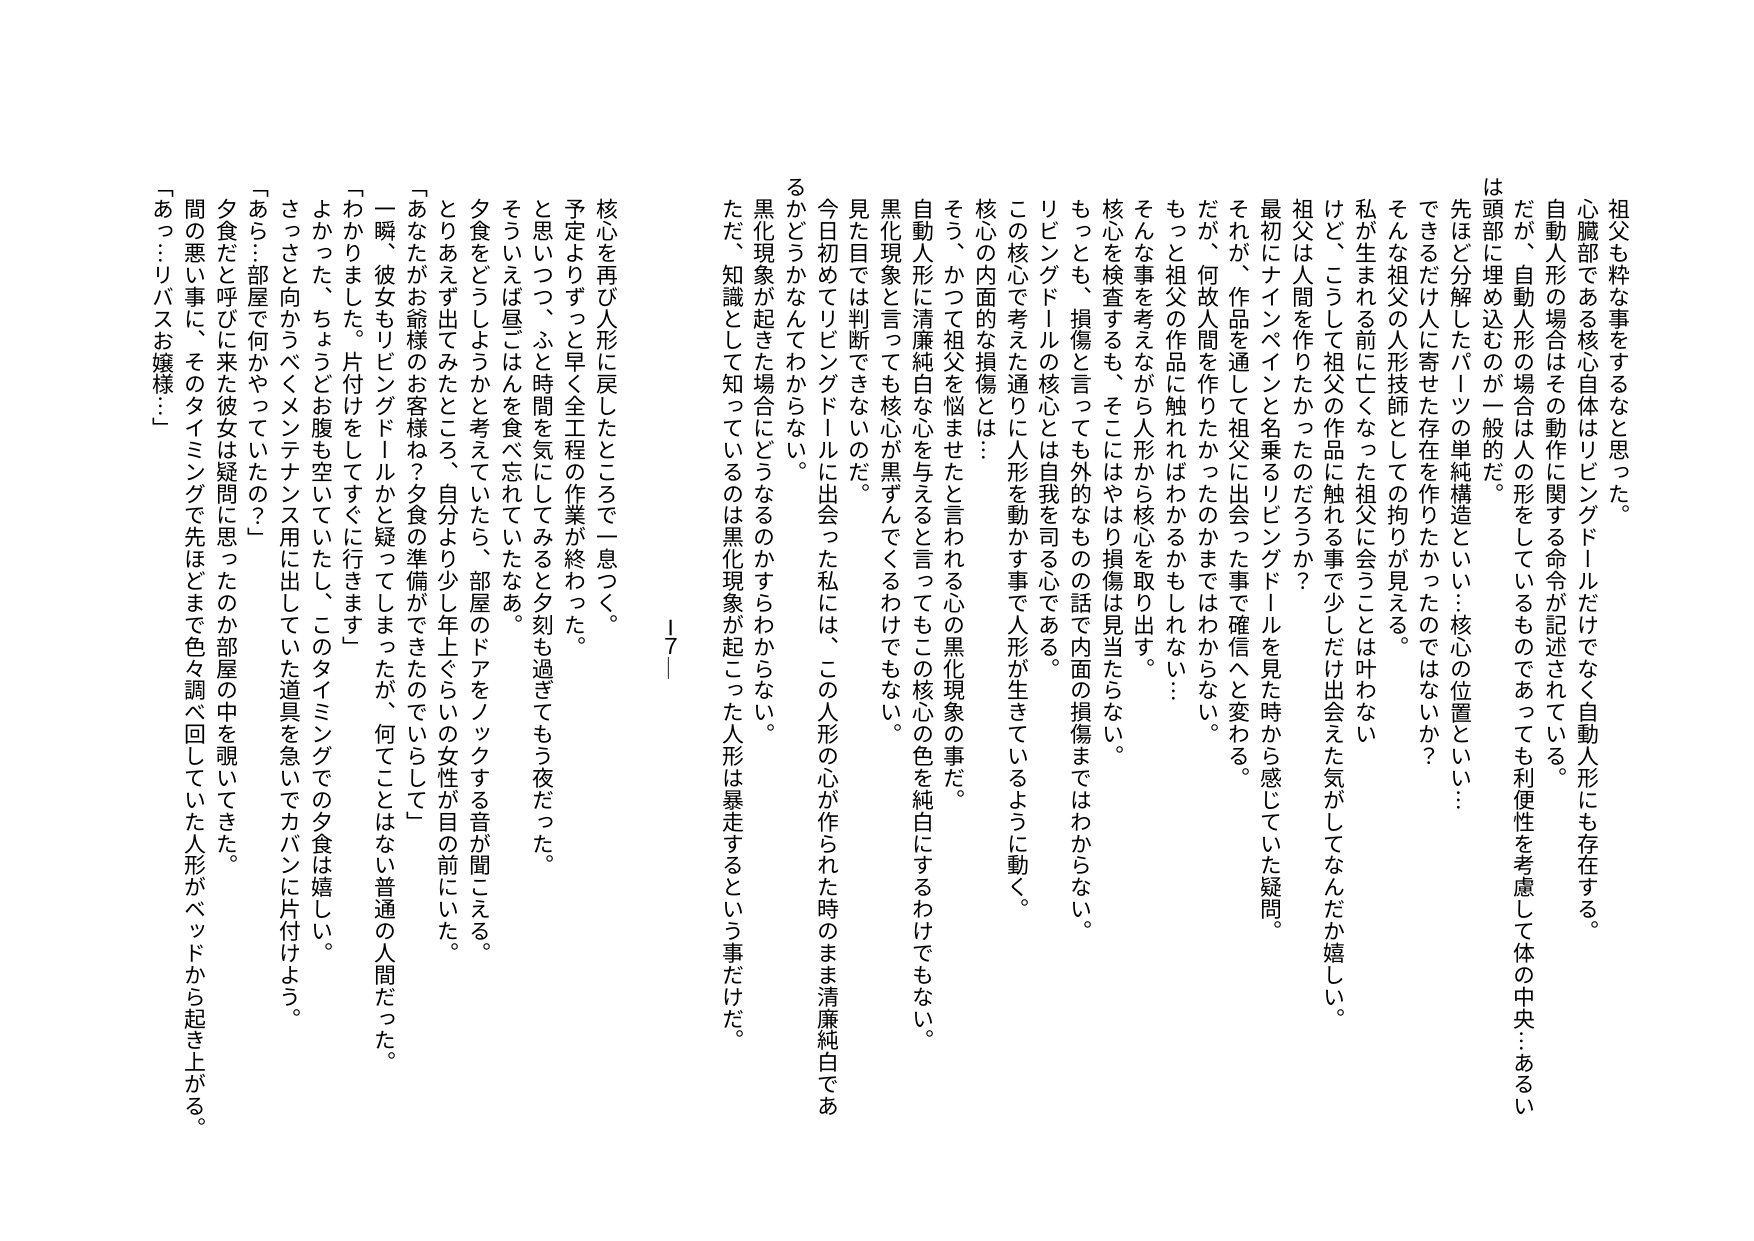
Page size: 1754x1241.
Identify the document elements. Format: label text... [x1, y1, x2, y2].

text 黒化現象と言っても核心が黒ずんでくるわけでもない。 [876, 176, 907, 1122]
text 核心を再び人形に戻したところで一息つく。 [591, 176, 623, 1122]
text 予定よりずっと早く全工程の作業が終わった。 [560, 176, 591, 1122]
text 自動人形の場合はその動作に関する命令が記述されている。 [1541, 176, 1572, 1122]
text 「わかりました。片付けをしてすぐに行きます」 [338, 176, 370, 1122]
text と思いつつ、ふと時間を気にしてみると夕刻も過ぎてもう夜だった。 [528, 176, 560, 1122]
text もっと祖父の作品に触れればわかるかもしれない… [1161, 176, 1192, 1122]
text この核心で考えた通りに人形を動かす事で人形が生きているように動く。 [1002, 176, 1034, 1122]
text そう、かつて祖父を悩ませたと言われる心の黒化現象の事だ。 [939, 176, 971, 1122]
text ─７─ [655, 176, 689, 1122]
text 夕食をどうしようかと考えていたら、部屋のドアをノックする音が聞こえる。 [465, 176, 496, 1122]
text 「あっ…リバスお嬢様…」 [148, 176, 180, 1122]
text だが、自動人形の場合は人の形をしているものであっても利便性を考慮して体の中央…あるいは頭部に埋め込むのが一般的だ。 [1477, 176, 1541, 1122]
text リビングドールの核心とは自我を司る心である。 [1034, 176, 1066, 1122]
text 祖父も粋な事をするなと思った。 [1604, 176, 1636, 1122]
text 最初にナインペインと名乗るリビングドールを見た時から感じていた疑問。 [1256, 176, 1287, 1122]
text 「あなたがお爺様のお客様ね？夕食の準備ができたのでいらして」 [401, 176, 433, 1122]
text 今日初めてリビングドールに出会った私には、この人形の心が作られた時のまま清廉純白であるかどうかなんてわからない。 [781, 176, 844, 1122]
text 先ほど分解したパーツの単純構造といい…核心の位置といい… [1446, 176, 1477, 1122]
text とりあえず出てみたところ、自分より少し年上ぐらいの女性が目の前にいた。 [433, 176, 465, 1122]
text それが、作品を通して祖父に出会った事で確信へと変わる。 [1224, 176, 1256, 1122]
text ただ、知識として知っているのは黒化現象が起こった人形は暴走するという事だけだ。 [717, 176, 749, 1122]
text もっとも、損傷と言っても外的なものの話で内面の損傷まではわからない。 [1066, 176, 1097, 1122]
text 見た目では判断できないのだ。 [844, 176, 876, 1122]
text そんな事を考えながら人形から核心を取り出す。 [1129, 176, 1161, 1122]
text 心臓部である核心自体はリビングドールだけでなく自動人形にも存在する。 [1572, 176, 1604, 1122]
text 私が生まれる前に亡くなった祖父に会うことは叶わない [1351, 176, 1382, 1122]
text よかった、ちょうどお腹も空いていたし、このタイミングでの夕食は嬉しい。 [306, 176, 338, 1122]
text そういえば昼ごはんを食べ忘れていたなあ。 [496, 176, 528, 1122]
text 一瞬、彼女もリビングドールかと疑ってしまったが、何てことはない普通の人間だった。 [370, 176, 401, 1122]
text 祖父は人間を作りたかったのだろうか？ [1287, 176, 1319, 1122]
text 夕食だと呼びに来た彼女は疑問に思ったのか部屋の中を覗いてきた。 [211, 176, 243, 1122]
text そんな祖父の人形技師としての拘りが見える。 [1382, 176, 1414, 1122]
text だが、何故人間を作りたかったのかまではわからない。 [1192, 176, 1224, 1122]
text 核心の内面的な損傷とは… [971, 176, 1002, 1122]
text できるだけ人に寄せた存在を作りたかったのではないか？ [1414, 176, 1446, 1122]
text さっさと向かうべくメンテナンス用に出していた道具を急いでカバンに片付けよう。 [275, 176, 306, 1122]
text 「あら…部屋で何かやっていたの？」 [243, 176, 275, 1122]
text 黒化現象が起きた場合にどうなるのかすらわからない。 [749, 176, 781, 1122]
text 自動人形に清廉純白な心を与えると言ってもこの核心の色を純白にするわけでもない。 [907, 176, 939, 1122]
text 間の悪い事に、そのタイミングで先ほどまで色々調べ回していた人形がベッドから起き上がる。 [180, 176, 211, 1122]
text けど、こうして祖父の作品に触れる事で少しだけ出会えた気がしてなんだか嬉しい。 [1319, 176, 1351, 1122]
text 核心を検査するも、そこにはやはり損傷は見当たらない。 [1097, 176, 1129, 1122]
